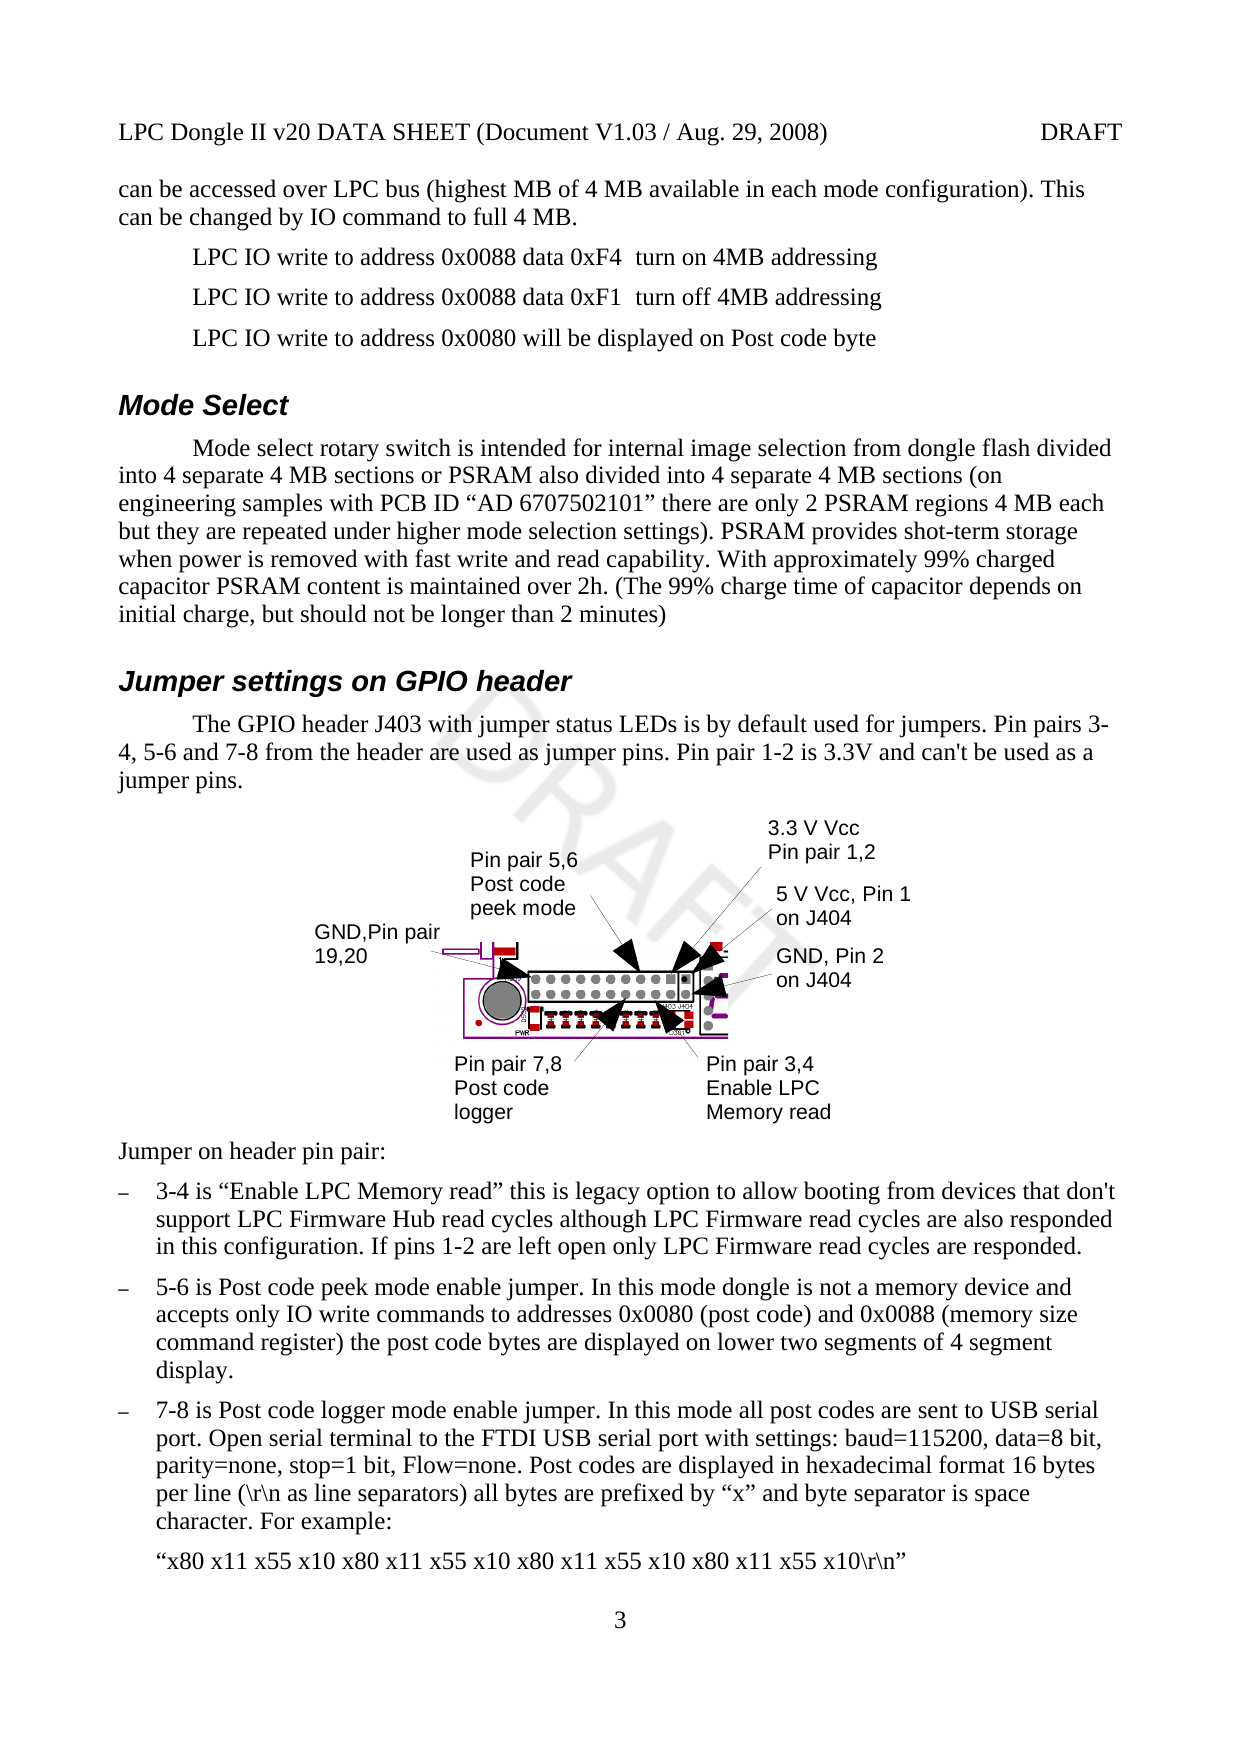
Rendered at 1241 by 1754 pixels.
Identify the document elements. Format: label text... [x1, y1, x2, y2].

picture [307, 698, 933, 711]
subtitle Mode Select [118, 389, 1122, 421]
list 5-6 is Post code peek mode enable jumper. In this mode dongle is not a memory device and accepts only IO write commands to addresses 0x0080 (post code) and 0x0088 (memory size command register) the post code bytes are displayed on lower two segments of 4 segment display. [118, 1273, 1122, 1383]
picture [307, 628, 933, 665]
text Mode select rotary switch is intended for internal image selection from dongle flash divided into 4 separate 4 MB sections or PSRAM also divided into 4 separate 4 MB sections (on engineering samples with PCB ID “AD 6707502101” there are only 2 PSRAM regions 4 MB each but they are repeated under higher mode selection settings). PSRAM provides shot-term storage when power is removed with fast write and read capability. With approximately 99% charged capacitor PSRAM content is maintained over 2h. (The 99% charge time of capacitor depends on initial charge, but should not be longer than 2 minutes) [118, 434, 1122, 628]
list “x80 x11 x55 x10 x80 x11 x55 x10 x80 x11 x55 x10 x80 x11 x55 x10\r\n” [118, 1547, 1122, 1575]
picture [307, 1164, 933, 1177]
list 3-4 is “Enable LPC Memory read” this is legacy option to allow booting from devices that don't support LPC Firmware Hub read cycles although LPC Firmware read cycles are also responded in this configuration. If pins 1-2 are left open only LPC Firmware read cycles are responded. [118, 1177, 1122, 1260]
text LPC IO write to address 0x0088 data 0xF1 turn off 4MB addressing [118, 283, 1122, 311]
text Jumper on header pin pair: [118, 806, 1122, 1164]
text The GPIO header J403 with jumper status LEDs is by default used for jumpers. Pin pairs 3-4, 5-6 and 7-8 from the header are used as jumper pins. Pin pair 1-2 is 3.3V and can't be used as a jumper pins. [118, 711, 1122, 794]
list 7-8 is Post code logger mode enable jumper. In this mode all post codes are sent to USB serial port. Open serial terminal to the FTDI USB serial port with settings: baud=115200, data=8 bit, parity=none, stop=1 bit, Flow=none. Post codes are displayed in hexadecimal format 16 bytes per line (\r\n as line separators) all bytes are prefixed by “x” and byte separator is space character. For example: [118, 1396, 1122, 1534]
text LPC IO write to address 0x0080 will be displayed on Post code byte [118, 324, 1122, 351]
picture [307, 794, 933, 806]
subtitle Jumper settings on GPIO header [118, 665, 1122, 698]
text LPC IO write to address 0x0088 data 0xF4 turn on 4MB addressing [118, 243, 1122, 271]
text can be accessed over LPC bus (highest MB of 4 MB available in each mode configuration). This can be changed by IO command to full 4 MB. [118, 175, 1122, 231]
